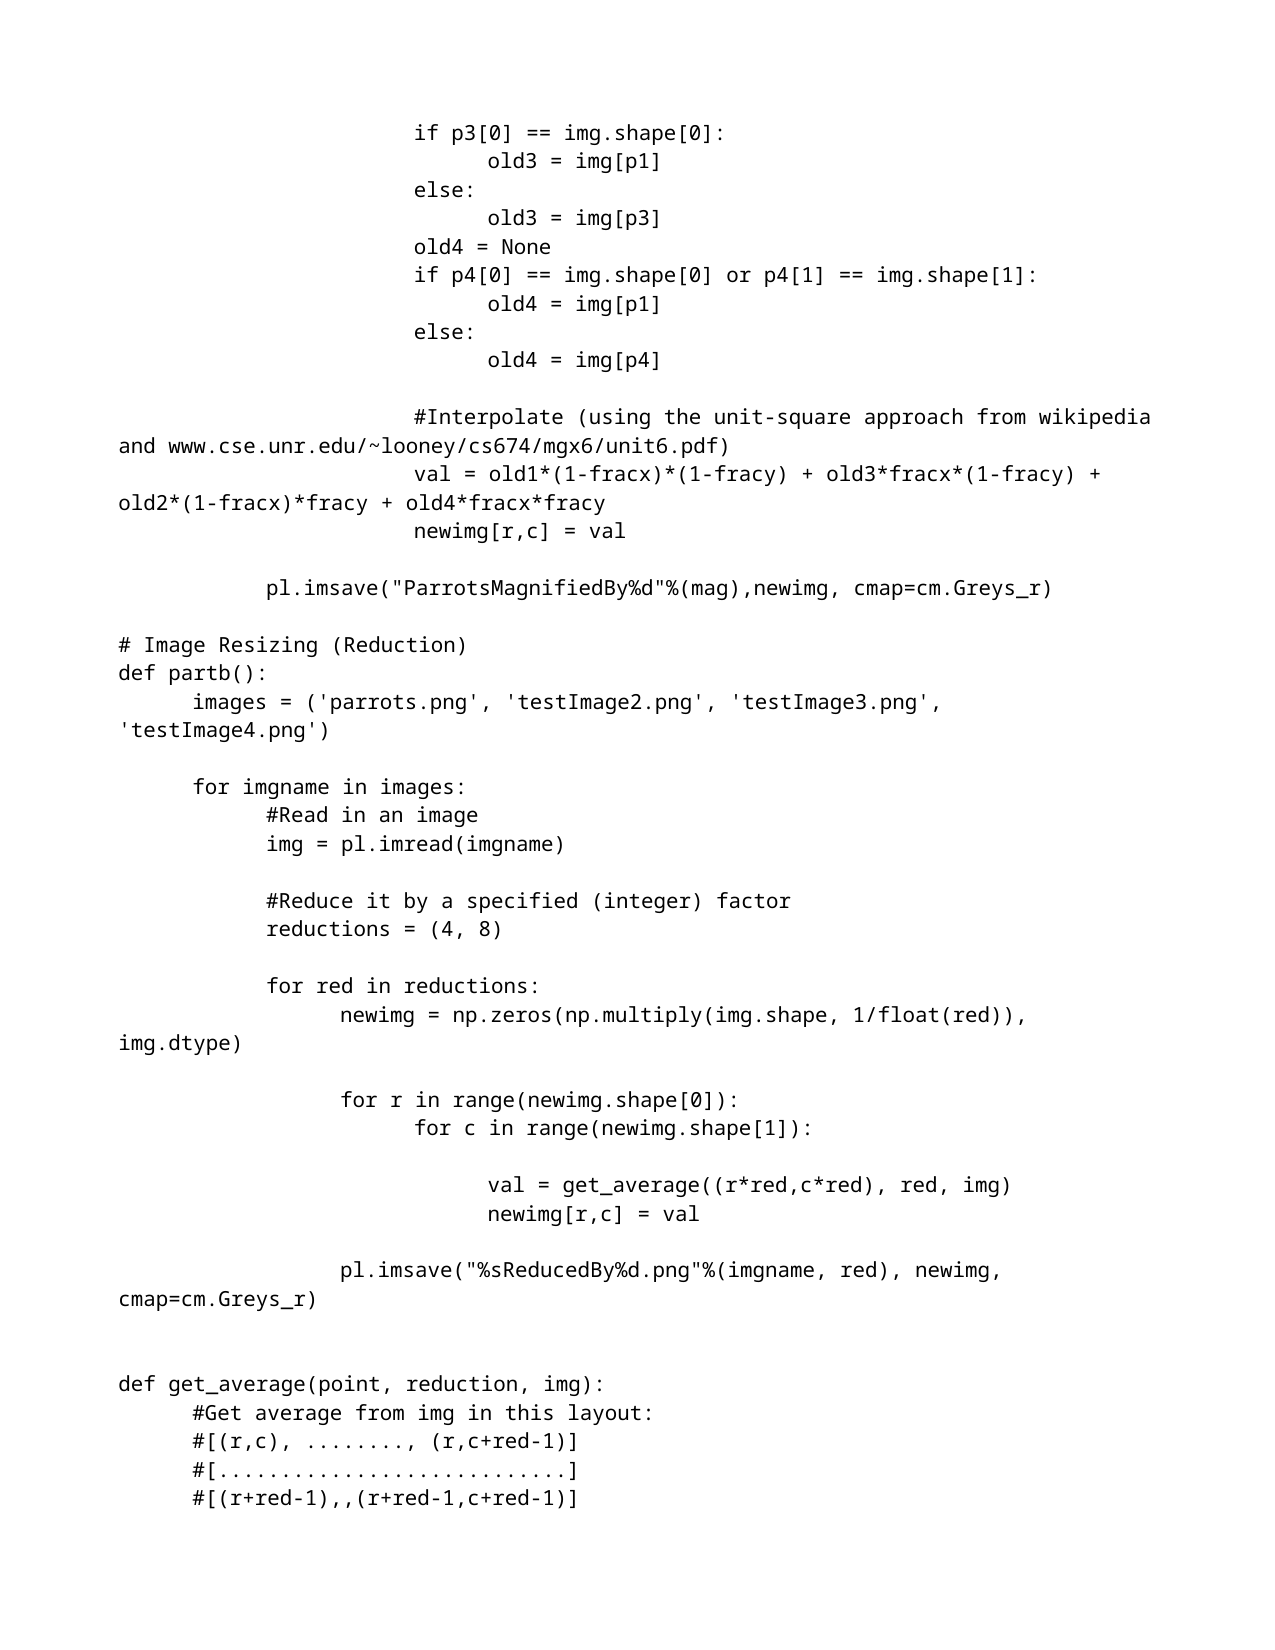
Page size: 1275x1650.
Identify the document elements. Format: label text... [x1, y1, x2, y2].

text #[(r,c), ........, (r,c+red-1)] [118, 1426, 1157, 1455]
text for imgname in images: [118, 772, 1157, 801]
text if p3[0] == img.shape[0]: [118, 118, 1157, 147]
text for c in range(newimg.shape[1]): [118, 1113, 1157, 1142]
text old3 = img[p3] [118, 203, 1157, 232]
text old4 = None [118, 232, 1157, 260]
text val = old1*(1-fracx)*(1-fracy) + old3*fracx*(1-fracy) + old2*(1-fracx)*fracy + old4*fracx*fracy [118, 459, 1157, 516]
text images = ('parrots.png', 'testImage2.png', 'testImage3.png', 'testImage4.png') [118, 687, 1157, 744]
text #Interpolate (using the unit-square approach from wikipedia and www.cse.unr.edu/~looney/cs674/mgx6/unit6.pdf) [118, 402, 1157, 459]
text #Get average from img in this layout: [118, 1398, 1157, 1426]
text for r in range(newimg.shape[0]): [118, 1085, 1157, 1113]
text def partb(): [118, 658, 1157, 687]
text img = pl.imread(imgname) [118, 829, 1157, 857]
text old3 = img[p1] [118, 147, 1157, 175]
text val = get_average((r*red,c*red), red, img) [118, 1170, 1157, 1199]
text old4 = img[p1] [118, 289, 1157, 317]
text def get_average(point, reduction, img): [118, 1369, 1157, 1398]
text if p4[0] == img.shape[0] or p4[1] == img.shape[1]: [118, 260, 1157, 289]
text pl.imsave("ParrotsMagnifiedBy%d"%(mag),newimg, cmap=cm.Greys_r) [118, 573, 1157, 602]
text else: [118, 175, 1157, 203]
text newimg[r,c] = val [118, 516, 1157, 545]
text newimg = np.zeros(np.multiply(img.shape, 1/float(red)), img.dtype) [118, 1000, 1157, 1057]
text old4 = img[p4] [118, 346, 1157, 374]
text reductions = (4, 8) [118, 914, 1157, 943]
text pl.imsave("%sReducedBy%d.png"%(imgname, red), newimg, cmap=cm.Greys_r) [118, 1256, 1157, 1312]
text #[(r+red-1),,(r+red-1,c+red-1)] [118, 1483, 1157, 1512]
text else: [118, 317, 1157, 346]
text #Reduce it by a specified (integer) factor [118, 886, 1157, 914]
text #Read in an image [118, 801, 1157, 829]
text #[............................] [118, 1455, 1157, 1483]
text # Image Resizing (Reduction) [118, 630, 1157, 658]
text newimg[r,c] = val [118, 1199, 1157, 1227]
text for red in reductions: [118, 971, 1157, 1000]
